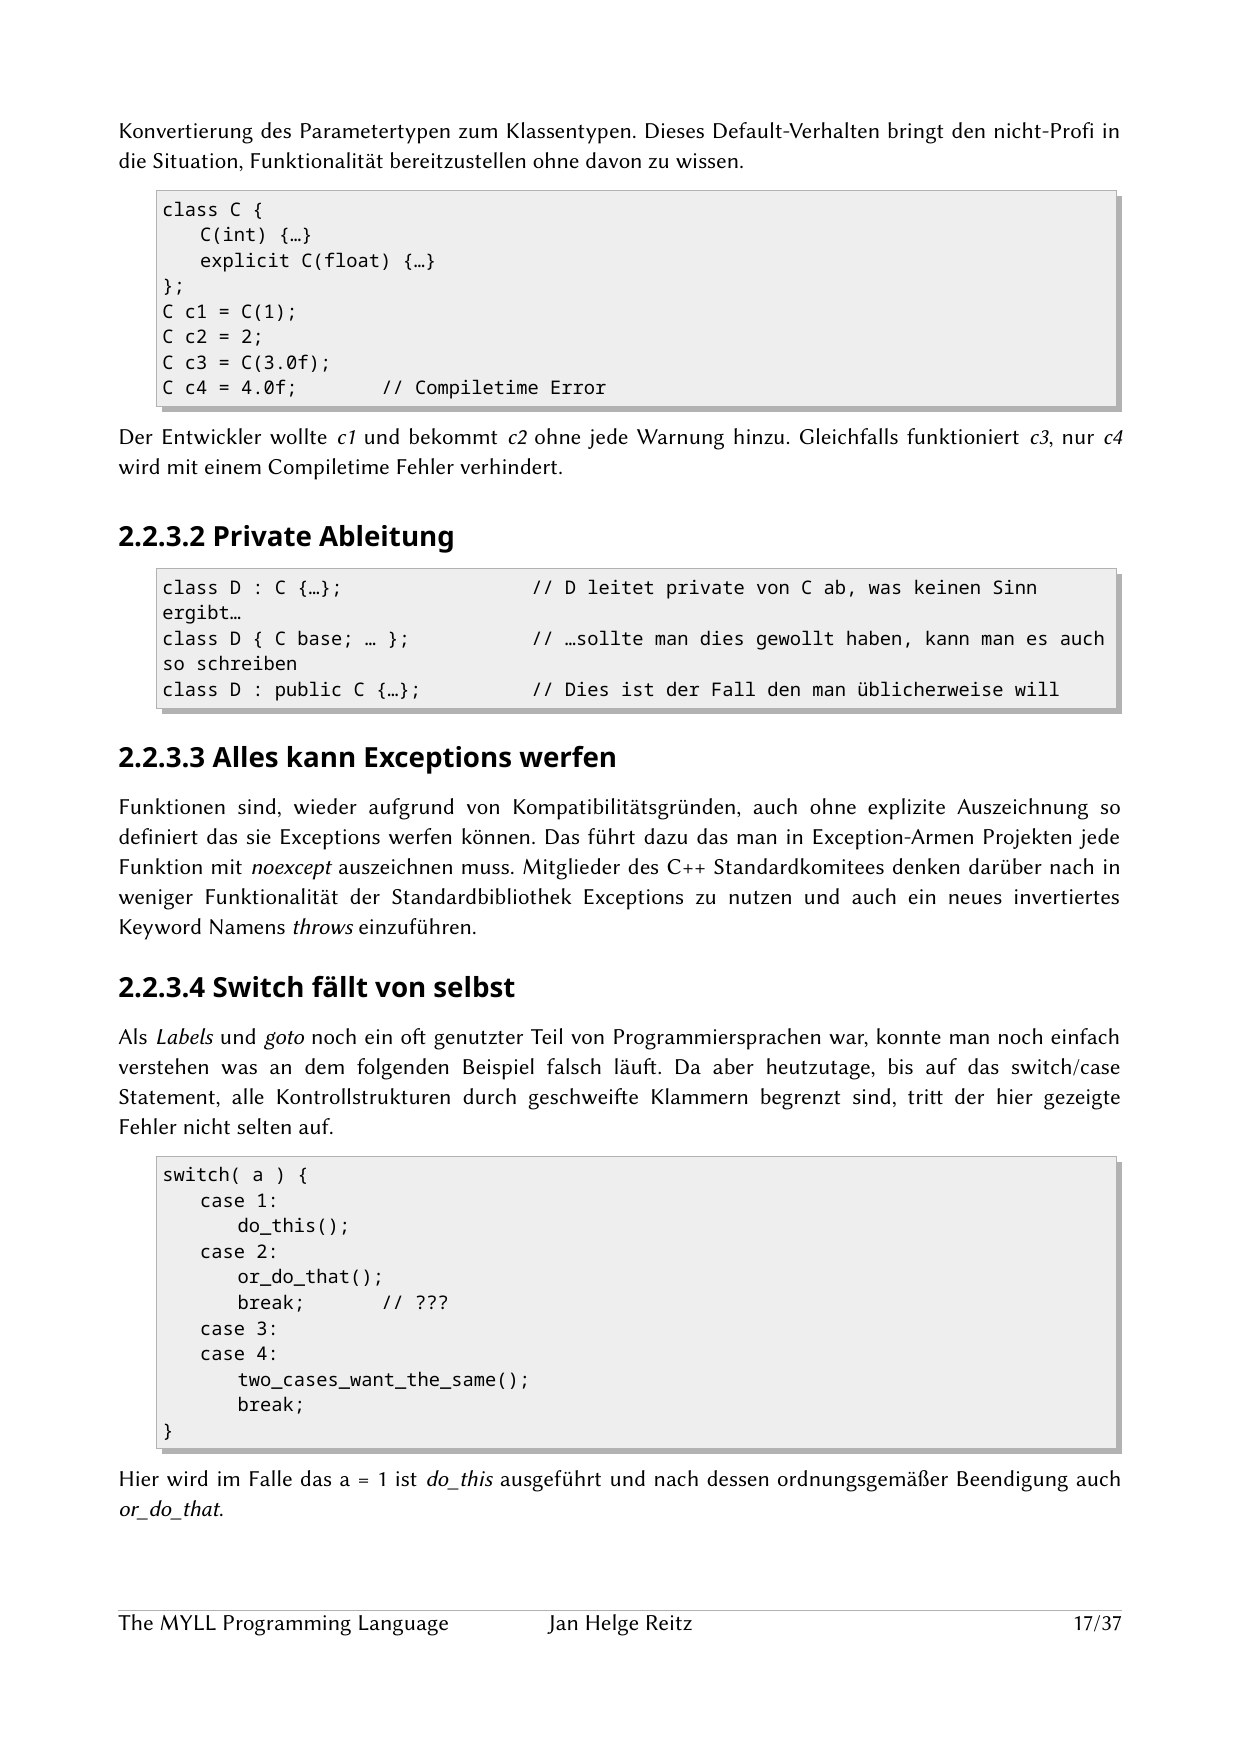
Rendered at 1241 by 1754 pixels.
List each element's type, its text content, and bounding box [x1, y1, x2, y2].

text switch( a ) { [157, 1157, 1116, 1181]
text do_this(); [157, 1207, 1116, 1232]
text class C { [157, 191, 1116, 215]
subtitle Alles kann Exceptions werfen [118, 738, 1122, 776]
text C c4 = 4.0f; // Compiletime Error [157, 368, 1116, 406]
text Hier wird im Falle das a = 1 ist do_this ausgeführt und nach dessen ordnungsgemäßer Beendigung auch or_do_that. [118, 1466, 1122, 1522]
text class D { C base; … }; // …sollte man dies gewollt haben, kann man es auch so schreiben [157, 619, 1116, 670]
text Konvertierung des Parametertypen zum Klassentypen. Dieses Default-Verhalten bringt den nicht-Profi in die Situation, Funktionalität bereitzustellen ohne davon zu wissen. [118, 118, 1122, 174]
text } [157, 1411, 1116, 1448]
subtitle Switch fällt von selbst [118, 968, 1122, 1006]
text C(int) {…} [157, 215, 1116, 241]
text Der Entwickler wollte c1 und bekommt c2 ohne jede Warnung hinzu. Gleichfalls funktioniert c3, nur c4 wird mit einem Compiletime Fehler verhindert. [118, 424, 1122, 480]
text Als Labels und goto noch ein oft genutzter Teil von Programmiersprachen war, konnte man noch einfach verstehen was an dem folgenden Beispiel falsch läuft. Da aber heutzutage, bis auf das switch/case Statement, alle Kontrollstrukturen durch geschweifte Klammern begrenzt sind, tritt der hier gezeigte Fehler nicht selten auf. [118, 1024, 1122, 1140]
text C c1 = C(1); [157, 292, 1116, 317]
text C c3 = C(3.0f); [157, 343, 1116, 368]
text C c2 = 2; [157, 317, 1116, 343]
text case 1: [157, 1181, 1116, 1207]
text }; [157, 266, 1116, 292]
subtitle Private Ableitung [118, 516, 1122, 554]
text case 2: [157, 1232, 1116, 1258]
text class D : C {…}; // D leitet private von C ab, was keinen Sinn ergibt… [157, 569, 1116, 619]
text or_do_that(); [157, 1258, 1116, 1283]
text break; // ??? case 3: case 4: two_cases_want_the_same(); break; [157, 1283, 1116, 1411]
text class D : public C {…}; // Dies ist der Fall den man üblicherweise will [157, 670, 1116, 708]
text explicit C(float) {…} [157, 241, 1116, 266]
text Funktionen sind, wieder aufgrund von Kompatibilitätsgründen, auch ohne explizite Auszeichnung so definiert das sie Exceptions werfen können. Das führt dazu das man in Exception-Armen Projekten jede Funktion mit noexcept auszeichnen muss. Mitglieder des C++ Standardkomitees denken darüber nach in weniger Funktionalität der Standardbibliothek Exceptions zu nutzen und auch ein neues invertiertes Keyword Namens throws einzuführen. [118, 794, 1122, 940]
